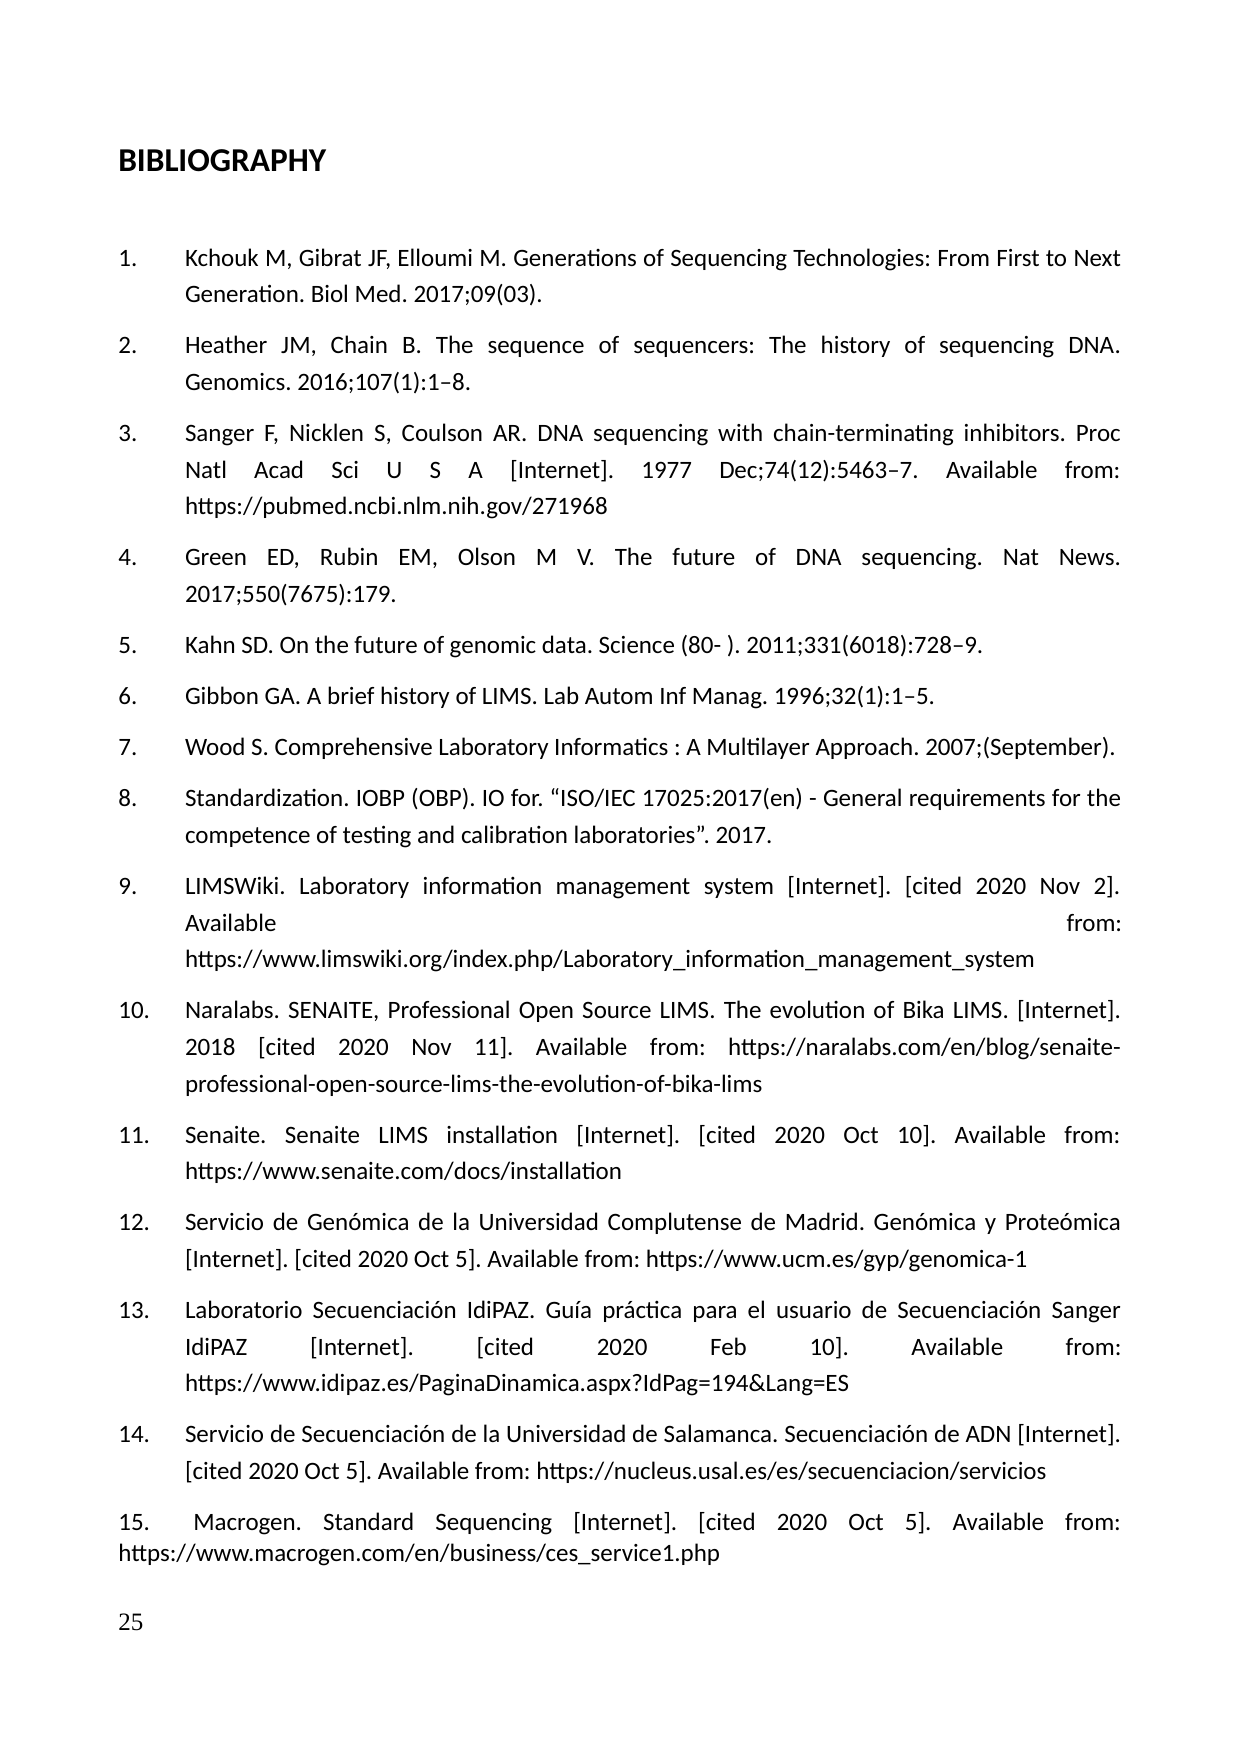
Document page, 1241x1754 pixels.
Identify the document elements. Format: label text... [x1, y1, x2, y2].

text 1. Kchouk M, Gibrat JF, Elloumi M. Generations of Sequencing Technologies: From First to Next Generation. Biol Med. 2017;09(03). [118, 242, 1122, 309]
text 10. Naralabs. SENAITE, Professional Open Source LIMS. The evolution of Bika LIMS. [Internet]. 2018 [cited 2020 Nov 11]. Available from: https://naralabs.com/en/blog/senaite-professional-open-source-lims-the-evolution-of-bika-lims [118, 994, 1122, 1098]
text 5. Kahn SD. On the future of genomic data. Science (80- ). 2011;331(6018):728–9. [118, 629, 1122, 660]
subtitle BIBLIOGRAPHY [118, 139, 1122, 180]
text 13. Laboratorio Secuenciación IdiPAZ. Guía práctica para el usuario de Secuenciación Sanger IdiPAZ [Internet]. [cited 2020 Feb 10]. Available from: https://www.idipaz.es/PaginaDinamica.aspx?IdPag=194&Lang=ES [118, 1294, 1122, 1398]
text 8. Standardization. IOBP (OBP). IO for. “ISO/IEC 17025:2017(en) - General requirements for the competence of testing and calibration laboratories”. 2017. [118, 783, 1122, 850]
text 7. Wood S. Comprehensive Laboratory Informatics : A Multilayer Approach. 2007;(September). [118, 731, 1122, 762]
text 15. Macrogen. Standard Sequencing [Internet]. [cited 2020 Oct 5]. Available from: https://www.macrogen.com/en/business/ces_service1.php [118, 1506, 1122, 1567]
text 2. Heather JM, Chain B. The sequence of sequencers: The history of sequencing DNA. Genomics. 2016;107(1):1–8. [118, 329, 1122, 397]
text 3. Sanger F, Nicklen S, Coulson AR. DNA sequencing with chain-terminating inhibitors. Proc Natl Acad Sci U S A [Internet]. 1977 Dec;74(12):5463–7. Available from: https://pubmed.ncbi.nlm.nih.gov/271968 [118, 417, 1122, 521]
text 12. Servicio de Genómica de la Universidad Complutense de Madrid. Genómica y Proteómica [Internet]. [cited 2020 Oct 5]. Available from: https://www.ucm.es/gyp/genomica-1 [118, 1207, 1122, 1274]
text 4. Green ED, Rubin EM, Olson M V. The future of DNA sequencing. Nat News. 2017;550(7675):179. [118, 541, 1122, 608]
text 14. Servicio de Secuenciación de la Universidad de Salamanca. Secuenciación de ADN [Internet]. [cited 2020 Oct 5]. Available from: https://nucleus.usal.es/es/secuenciacion/servicios [118, 1418, 1122, 1486]
text 6. Gibbon GA. A brief history of LIMS. Lab Autom Inf Manag. 1996;32(1):1–5. [118, 680, 1122, 711]
text 9. LIMSWiki. Laboratory information management system [Internet]. [cited 2020 Nov 2]. Available from: https://www.limswiki.org/index.php/Laboratory_information_management_system [118, 870, 1122, 974]
text 11. Senaite. Senaite LIMS installation [Internet]. [cited 2020 Oct 10]. Available from: https://www.senaite.com/docs/installation [118, 1119, 1122, 1186]
